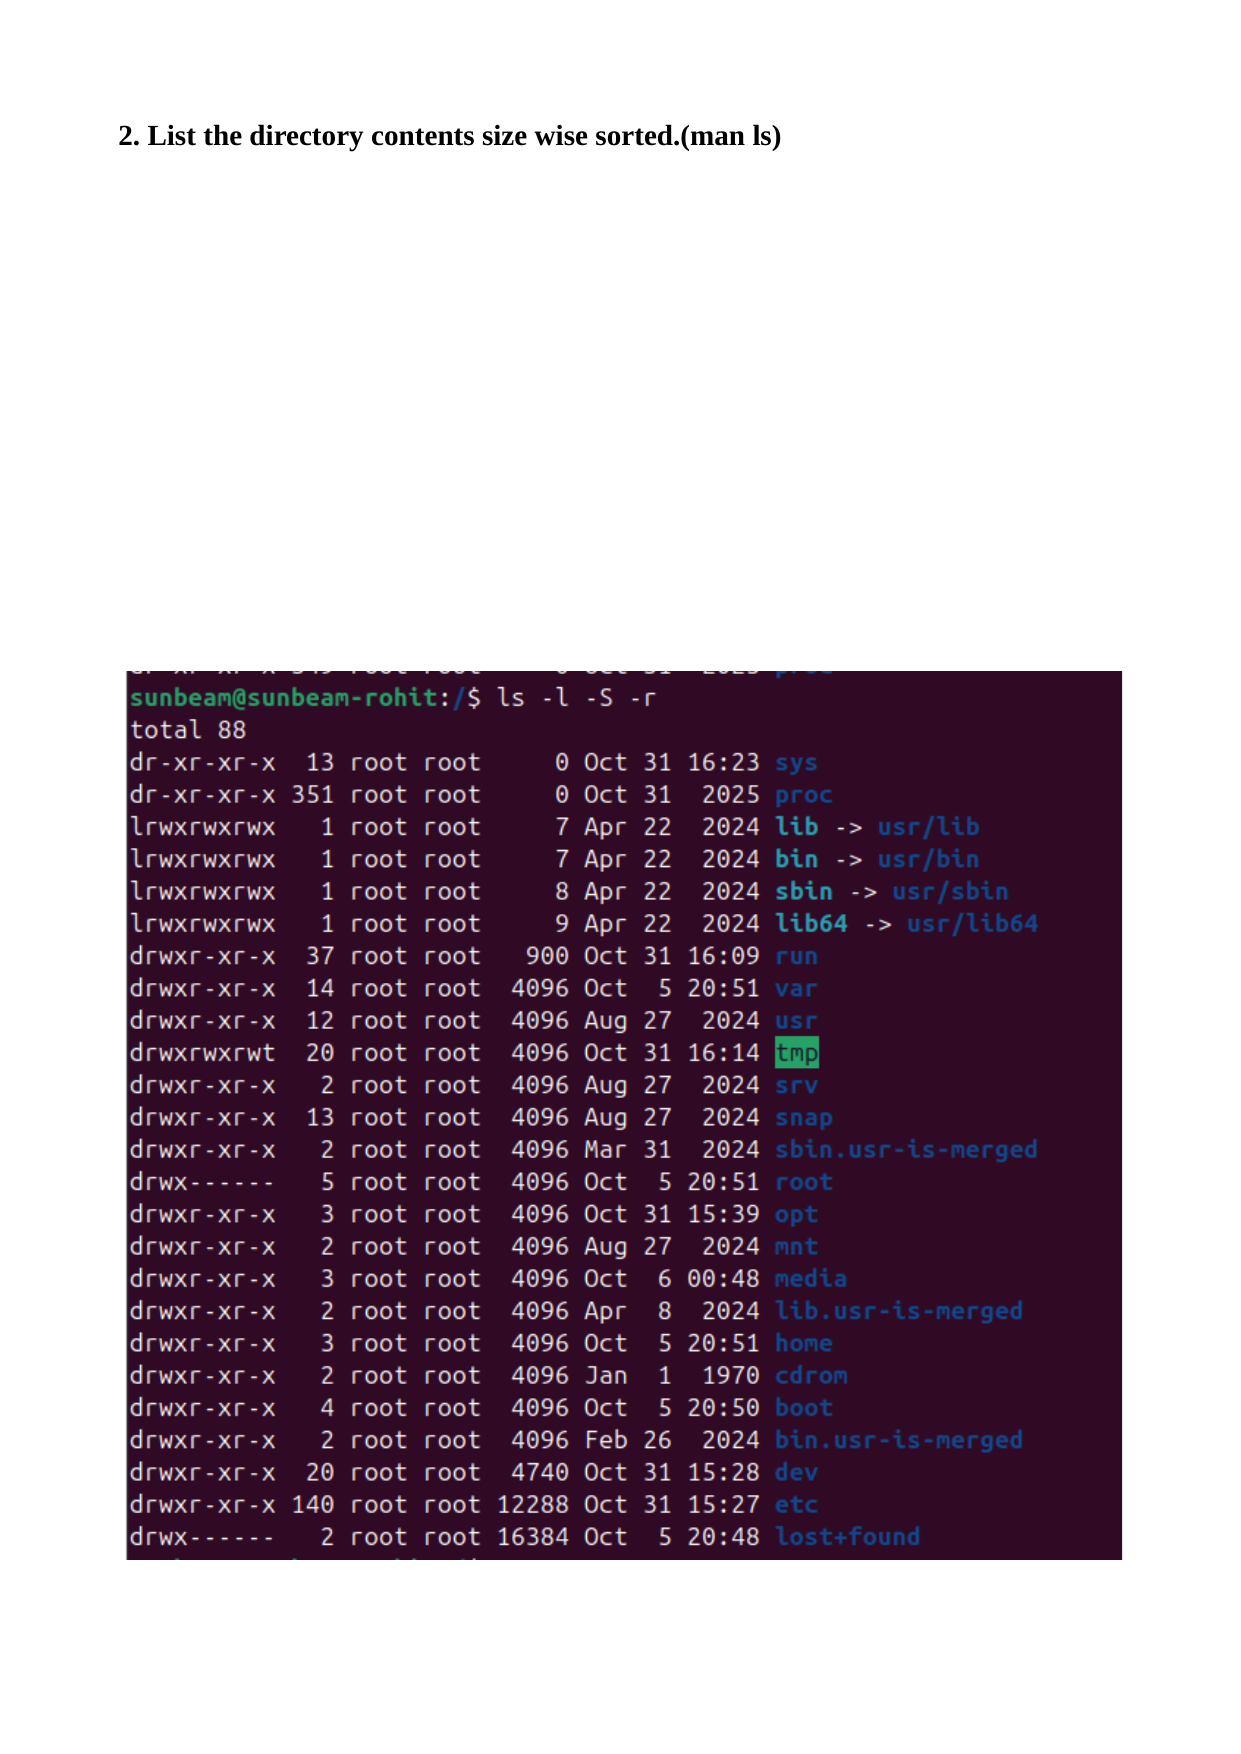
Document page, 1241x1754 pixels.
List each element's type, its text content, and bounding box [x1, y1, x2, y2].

picture [118, 671, 1123, 1560]
text 2. List the directory contents size wise sorted.(man ls) [118, 118, 1122, 152]
